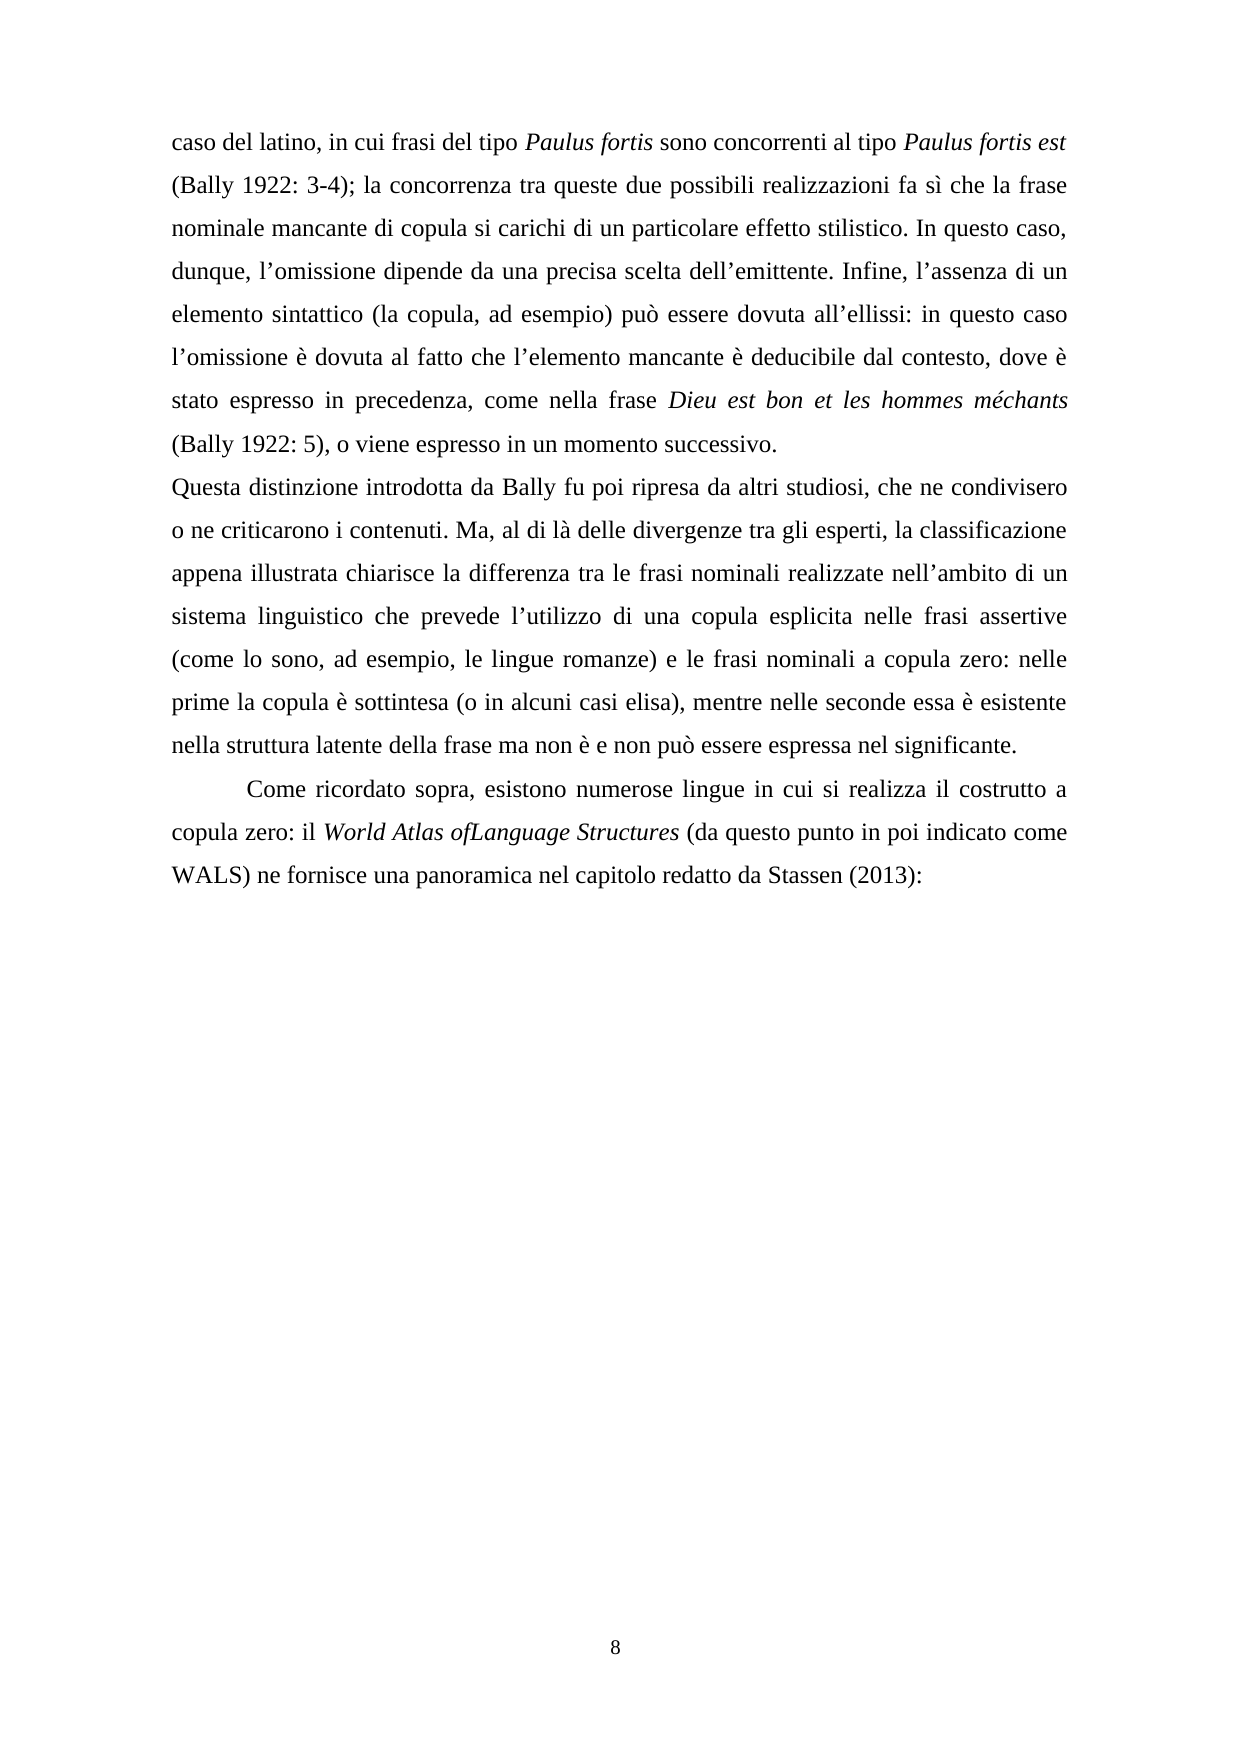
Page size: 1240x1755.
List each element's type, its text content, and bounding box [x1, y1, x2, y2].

text Come ricordato sopra, esistono numerose lingue in cui si realizza il costrutto a copula zero: il World Atlas ofLanguage Structures (da questo punto in poi indicato come WALS) ne fornisce una panoramica nel capitolo redatto da Stassen (2013): [171, 774, 1068, 889]
text Questa distinzione introdotta da Bally fu poi ripresa da altri studiosi, che ne condivisero o ne criticarono i contenuti. Ma, al di là delle divergenze tra gli esperti, la classificazione appena illustrata chiarisce la differenza tra le frasi nominali realizzate nell’ambito di un sistema linguistico che prevede l’utilizzo di una copula esplicita nelle frasi assertive (come lo sono, ad esempio, le lingue romanze) e le frasi nominali a copula zero: nelle prime la copula è sottintesa (o in alcuni casi elisa), mentre nelle seconde essa è esistente nella struttura latente della frase ma non è e non può essere espressa nel significante. [171, 472, 1068, 759]
text caso del latino, in cui frasi del tipo Paulus fortis sono concorrenti al tipo Paulus fortis est (Bally 1922: 3-4); la concorrenza tra queste due possibili realizzazioni fa sì che la frase nominale mancante di copula si carichi di un particolare effetto stilistico. In questo caso, dunque, l’omissione dipende da una precisa scelta dell’emittente. Infine, l’assenza di un elemento sintattico (la copula, ad esempio) può essere dovuta all’ellissi: in questo caso l’omissione è dovuta al fatto che l’elemento mancante è deducibile dal contesto, dove è stato espresso in precedenza, come nella frase Dieu est bon et les hommes méchants (Bally 1922: 5), o viene espresso in un momento successivo. [171, 127, 1068, 457]
